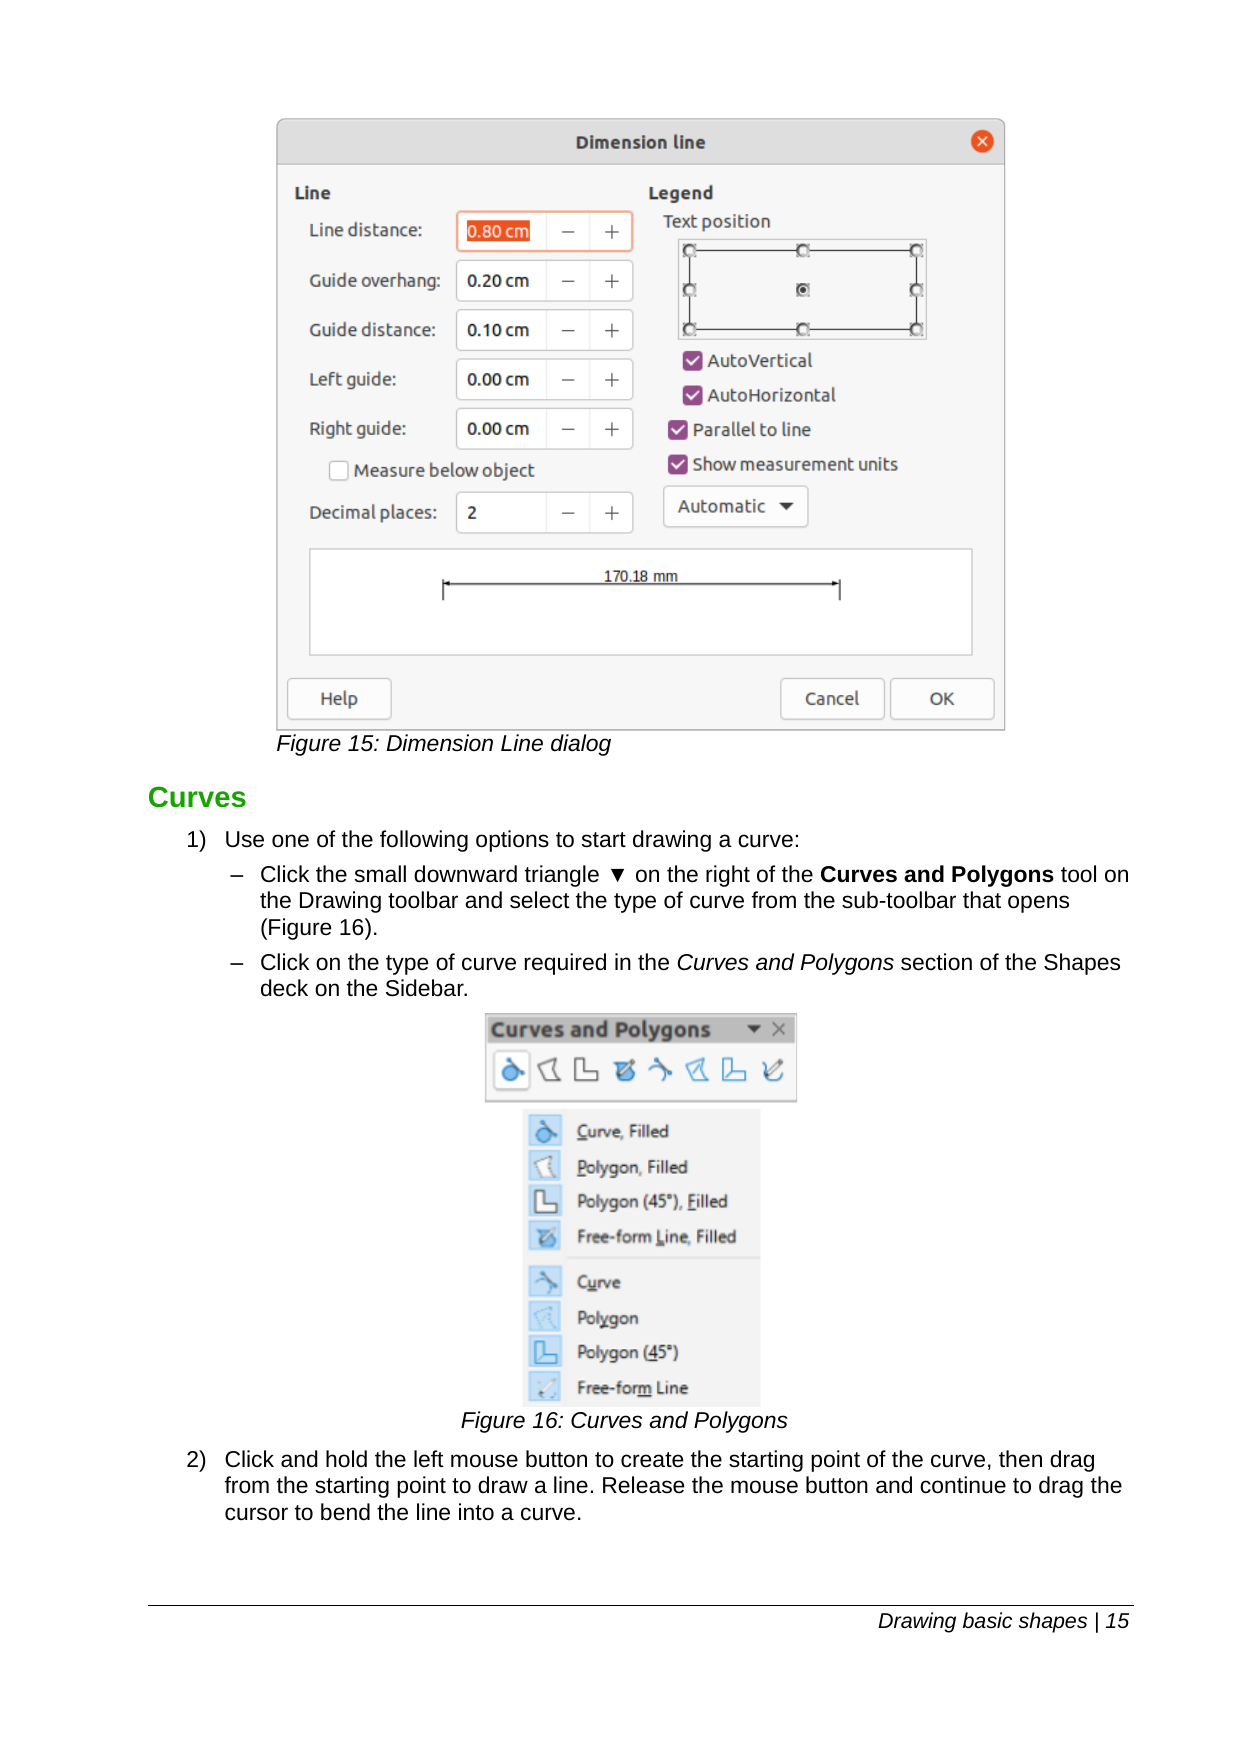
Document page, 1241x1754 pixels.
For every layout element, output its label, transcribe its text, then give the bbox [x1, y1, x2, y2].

picture [276, 118, 1006, 731]
list Click the small downward triangle ▼ on the right of the Curves and Polygons tool on the Drawing toolbar and select the type of curve from the sub-toolbar that opens (Figure 16). [230, 861, 1134, 940]
list Click on the type of curve required in the Curves and Polygons section of the Shapes deck on the Sidebar. [230, 949, 1134, 1002]
subtitle Curves [148, 780, 1134, 814]
list Use one of the following options to start drawing a curve: [207, 826, 1134, 852]
text Figure 15: Dimension Line dialog [276, 731, 1005, 757]
text Figure 16: Curves and Polygons [461, 1013, 821, 1433]
list Click and hold the left mouse button to create the starting point of the curve, then drag from the starting point to draw a line. Release the mouse button and continue to drag the cursor to bend the line into a curve. [207, 1446, 1134, 1525]
picture [484, 1013, 798, 1407]
